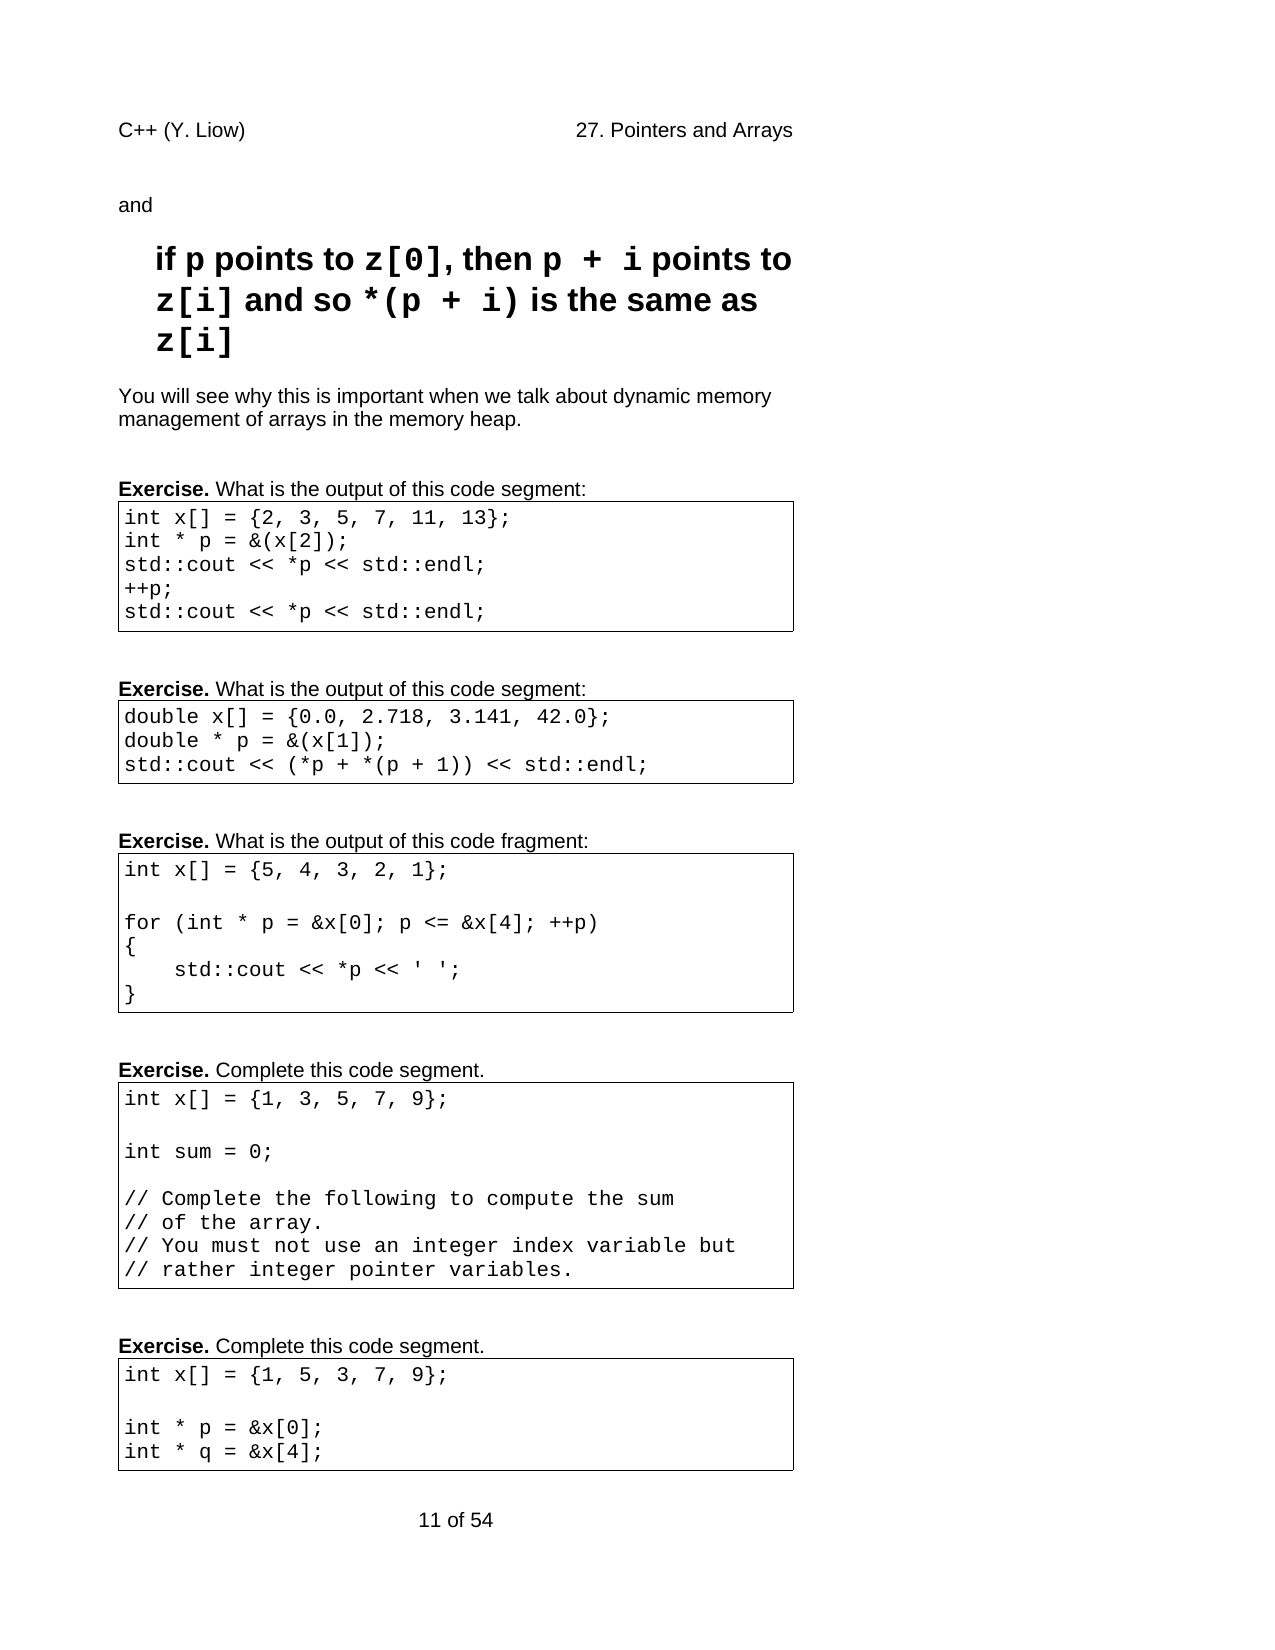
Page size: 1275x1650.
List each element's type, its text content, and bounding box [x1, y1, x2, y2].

text Exercise. What is the output of this code segment: [118, 478, 793, 501]
table_header int x[] = {1, 3, 5, 7, 9}; int sum = 0; // Complete the following to compute the sum // of the array. // You must not use an integer index variable but // rather integer pointer variables. [119, 1083, 793, 1288]
text You will see why this is important when we talk about dynamic memory management of arrays in the memory heap. [118, 385, 793, 431]
table_header int x[] = {1, 5, 3, 7, 9}; int * p = &x[0]; int * q = &x[4]; [119, 1359, 793, 1470]
text if p points to z[0], then p + i points to [118, 241, 793, 281]
text z[i] [118, 321, 793, 361]
text and [118, 194, 793, 217]
table_header double x[] = {0.0, 2.718, 3.141, 42.0}; double * p = &(x[1]); std::cout << (*p + *(p + 1)) << std::endl; [119, 701, 793, 783]
text z[i] and so *(p + i) is the same as [118, 281, 793, 321]
text Exercise. What is the output of this code segment: [118, 677, 793, 700]
text Exercise. Complete this code segment. [118, 1335, 793, 1358]
table_header int x[] = {2, 3, 5, 7, 11, 13}; int * p = &(x[2]); std::cout << *p << std::endl; ++p; std::cout << *p << std::endl; [119, 502, 793, 631]
text Exercise. What is the output of this code fragment: [118, 829, 793, 853]
table_header int x[] = {5, 4, 3, 2, 1}; for (int * p = &x[0]; p <= &x[4]; ++p) { std::cout << *p << ' '; } [119, 854, 793, 1012]
text Exercise. Complete this code segment. [118, 1058, 793, 1082]
